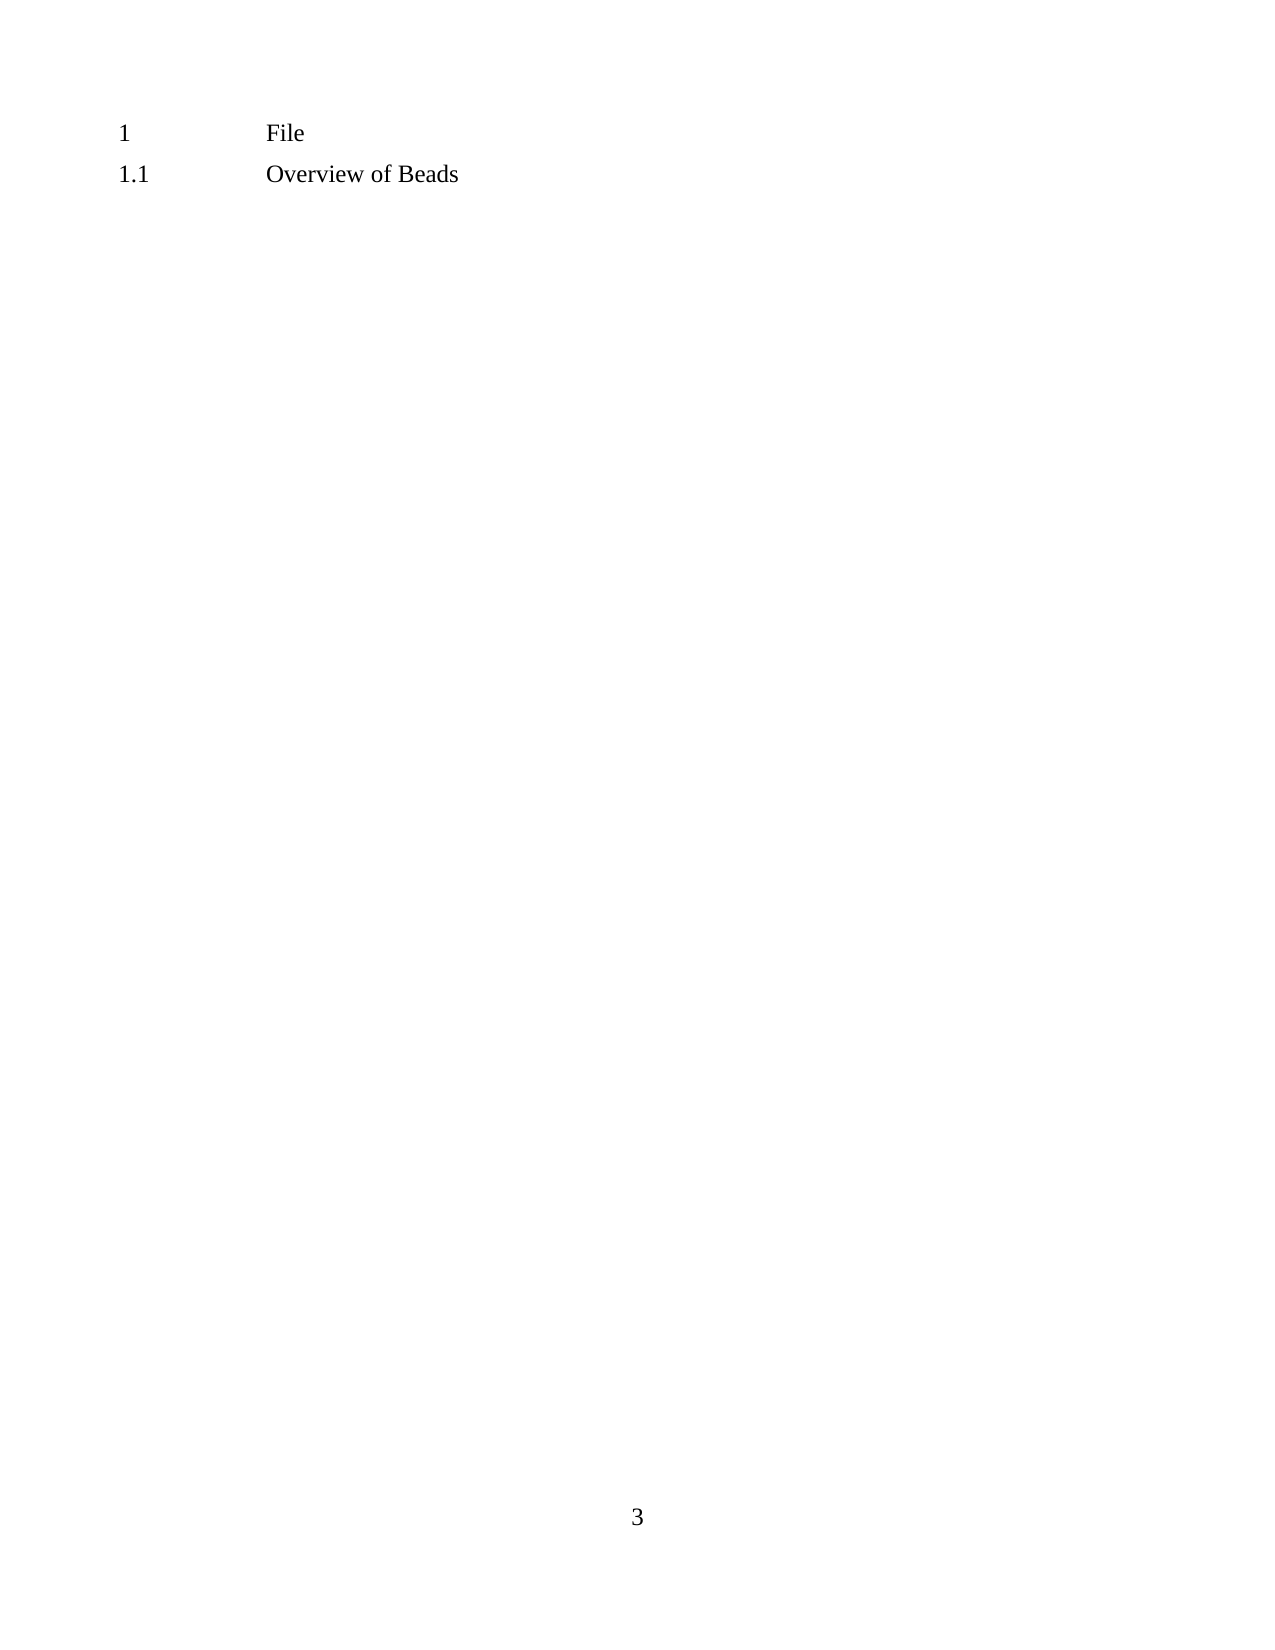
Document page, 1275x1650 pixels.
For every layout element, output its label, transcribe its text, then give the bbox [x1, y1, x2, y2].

text 1 File [118, 118, 1157, 147]
text 1.1 Overview of Beads [118, 159, 1157, 188]
